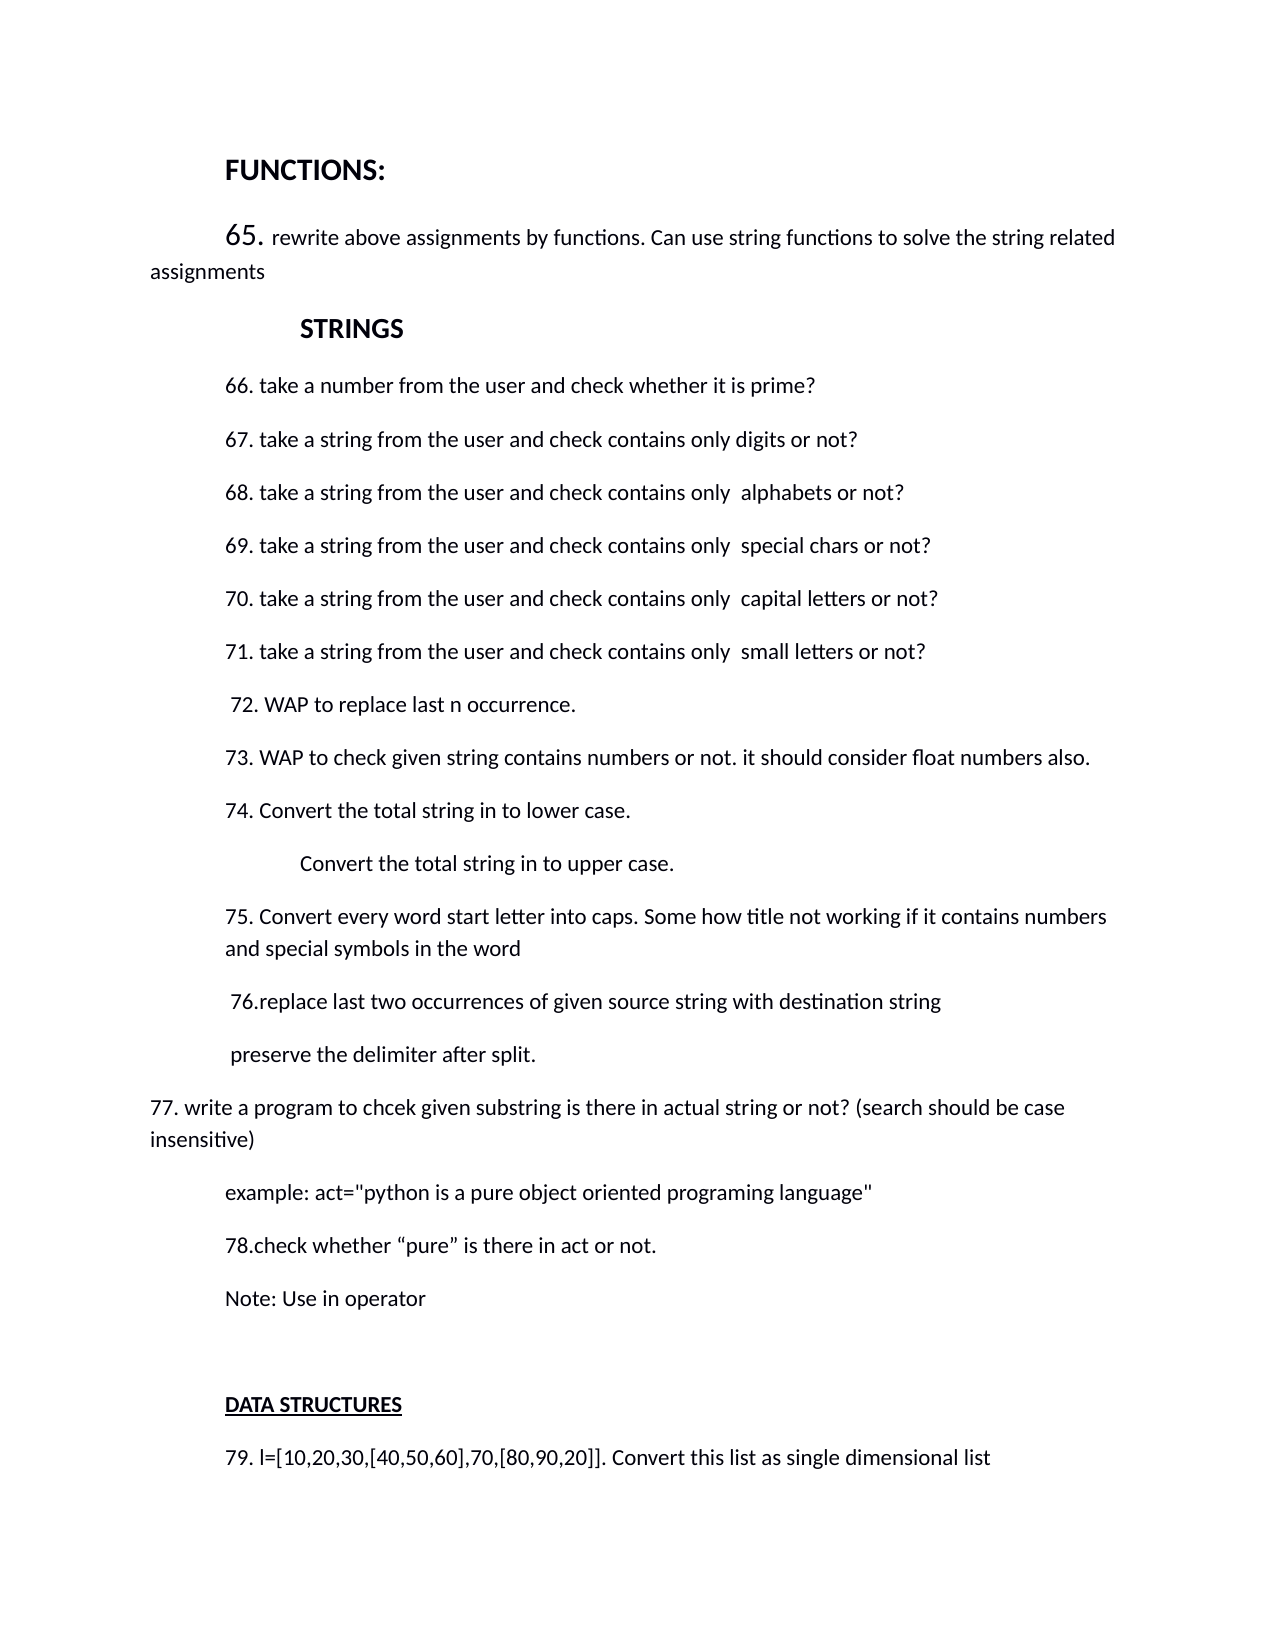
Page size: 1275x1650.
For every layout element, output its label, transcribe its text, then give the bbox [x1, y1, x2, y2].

list 65. rewrite above assignments by functions. Can use string functions to solve the string related assignments [150, 214, 1125, 285]
list STRINGS [300, 310, 1125, 346]
list example: act="python is a pure object oriented programing language" [225, 1178, 1125, 1206]
list 78.check whether “pure” is there in act or not. [225, 1231, 1125, 1259]
list 66. take a number from the user and check whether it is prime? [225, 372, 1125, 400]
list 68. take a string from the user and check contains only alphabets or not? [225, 478, 1125, 506]
list 75. Convert every word start letter into caps. Some how title not working if it contains numbers and special symbols in the word [225, 902, 1125, 962]
list FUNCTIONS: [225, 150, 1125, 188]
text 77. write a program to chcek given substring is there in actual string or not? (search should be case insensitive) [150, 1093, 1125, 1153]
list 67. take a string from the user and check contains only digits or not? [225, 425, 1125, 453]
list 76.replace last two occurrences of given source string with destination string [225, 987, 1125, 1015]
list 72. WAP to replace last n occurrence. [225, 690, 1125, 718]
list 79. l=[10,20,30,[40,50,60],70,[80,90,20]]. Convert this list as single dimensional list [225, 1443, 1125, 1471]
list 69. take a string from the user and check contains only special chars or not? [225, 531, 1125, 559]
list 74. Convert the total string in to lower case. [225, 796, 1125, 824]
list Note: Use in operator [225, 1284, 1125, 1312]
list Convert the total string in to upper case. [300, 849, 1125, 877]
list 71. take a string from the user and check contains only small letters or not? [225, 637, 1125, 665]
list DATA STRUCTURES [225, 1390, 1125, 1418]
list 70. take a string from the user and check contains only capital letters or not? [225, 584, 1125, 612]
list 73. WAP to check given string contains numbers or not. it should consider float numbers also. [225, 743, 1125, 771]
list preserve the delimiter after split. [225, 1040, 1125, 1068]
